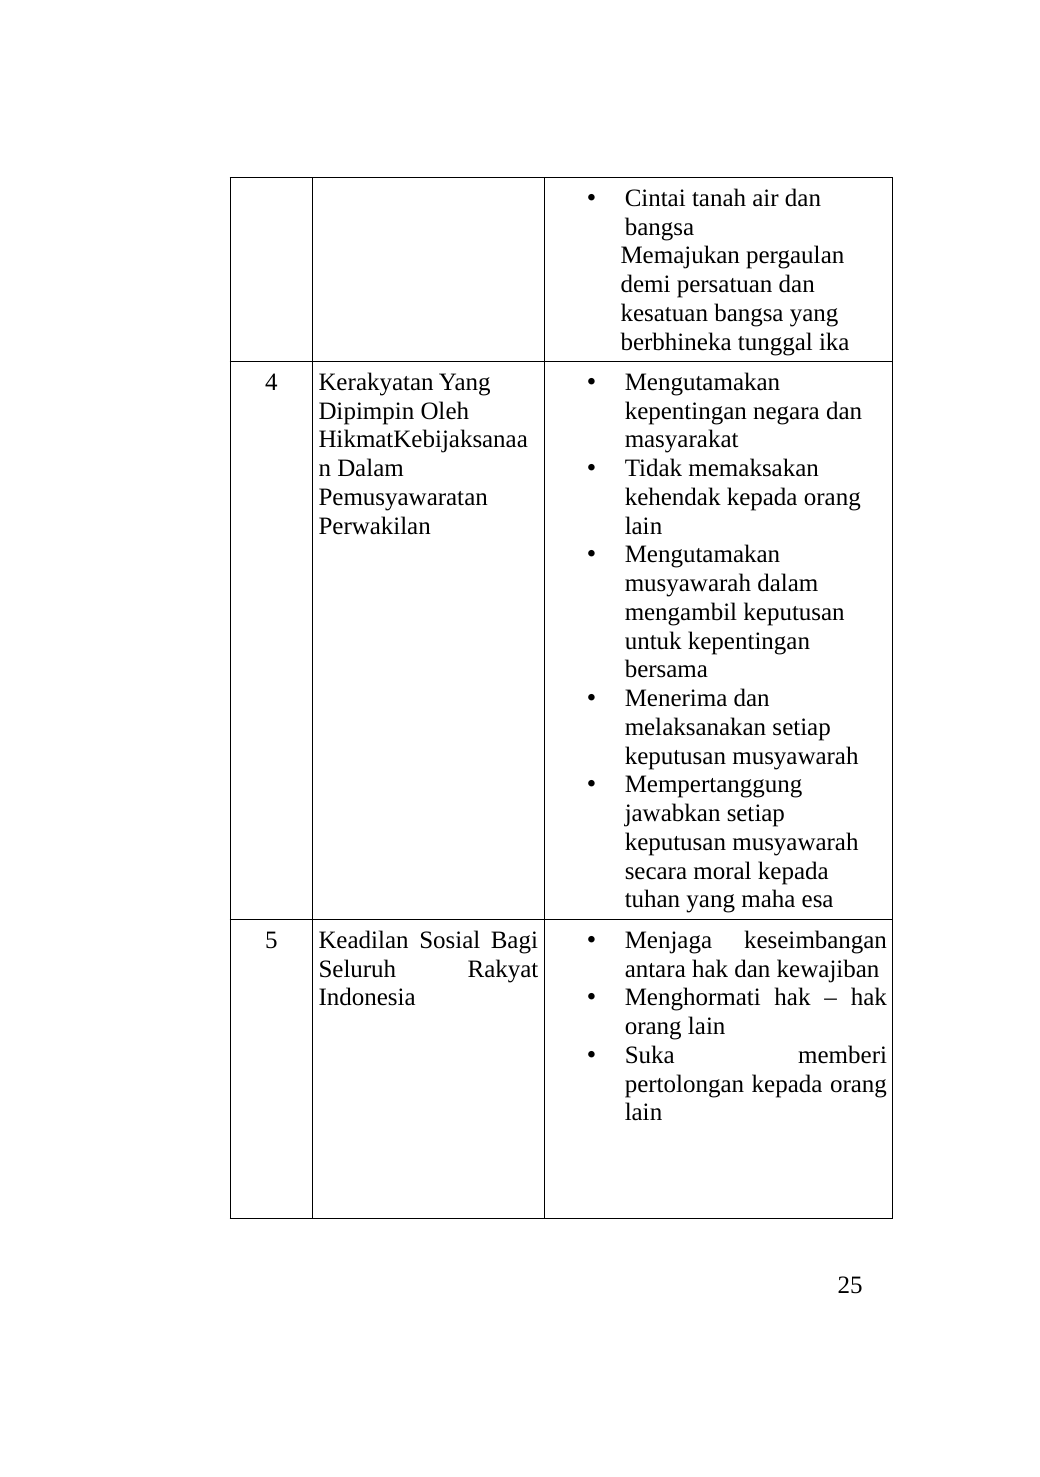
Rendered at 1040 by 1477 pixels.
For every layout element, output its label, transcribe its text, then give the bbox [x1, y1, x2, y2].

table_cell Mengutamakan kepentingan negara dan masyarakat Tidak memaksakan kehendak kepada orang lain Mengutamakan musyawarah dalam mengambil keputusan untuk kepentingan bersama Menerima dan melaksanakan setiap keputusan musyawarah Mempertanggung jawabkan setiap keputusan musyawarah secara moral kepada tuhan yang maha esa [545, 362, 892, 919]
table_cell 4 [231, 362, 312, 919]
table_cell Menjaga keseimbangan antara hak dan kewajiban Menghormati hak – hak orang lain Suka memberi pertolongan kepada orang lain Menjauhi sifat boros dan gaya hidup mewah Menghargai hasil karya orang lain [545, 920, 892, 1218]
table_cell [313, 178, 544, 361]
table_cell [231, 178, 312, 361]
table_cell Menempatkan persatuan, kesatuan, kepentingan, dan keselamatan bangsa dan negara diatas kepentingan pribadi atau golongan Rela berkorban untuk kepentingan bangsa dan negara Cintai tanah air dan bangsa Memajukan pergaulan demi persatuan dan kesatuan bangsa yang berbhineka tunggal ika [545, 178, 892, 361]
table_cell 5 [231, 920, 312, 1218]
table_cell Keadilan Sosial Bagi Seluruh Rakyat Indonesia [313, 920, 544, 1218]
table_cell Kerakyatan Yang Dipimpin Oleh HikmatKebijaksanaan Dalam Pemusyawaratan Perwakilan [313, 362, 544, 919]
